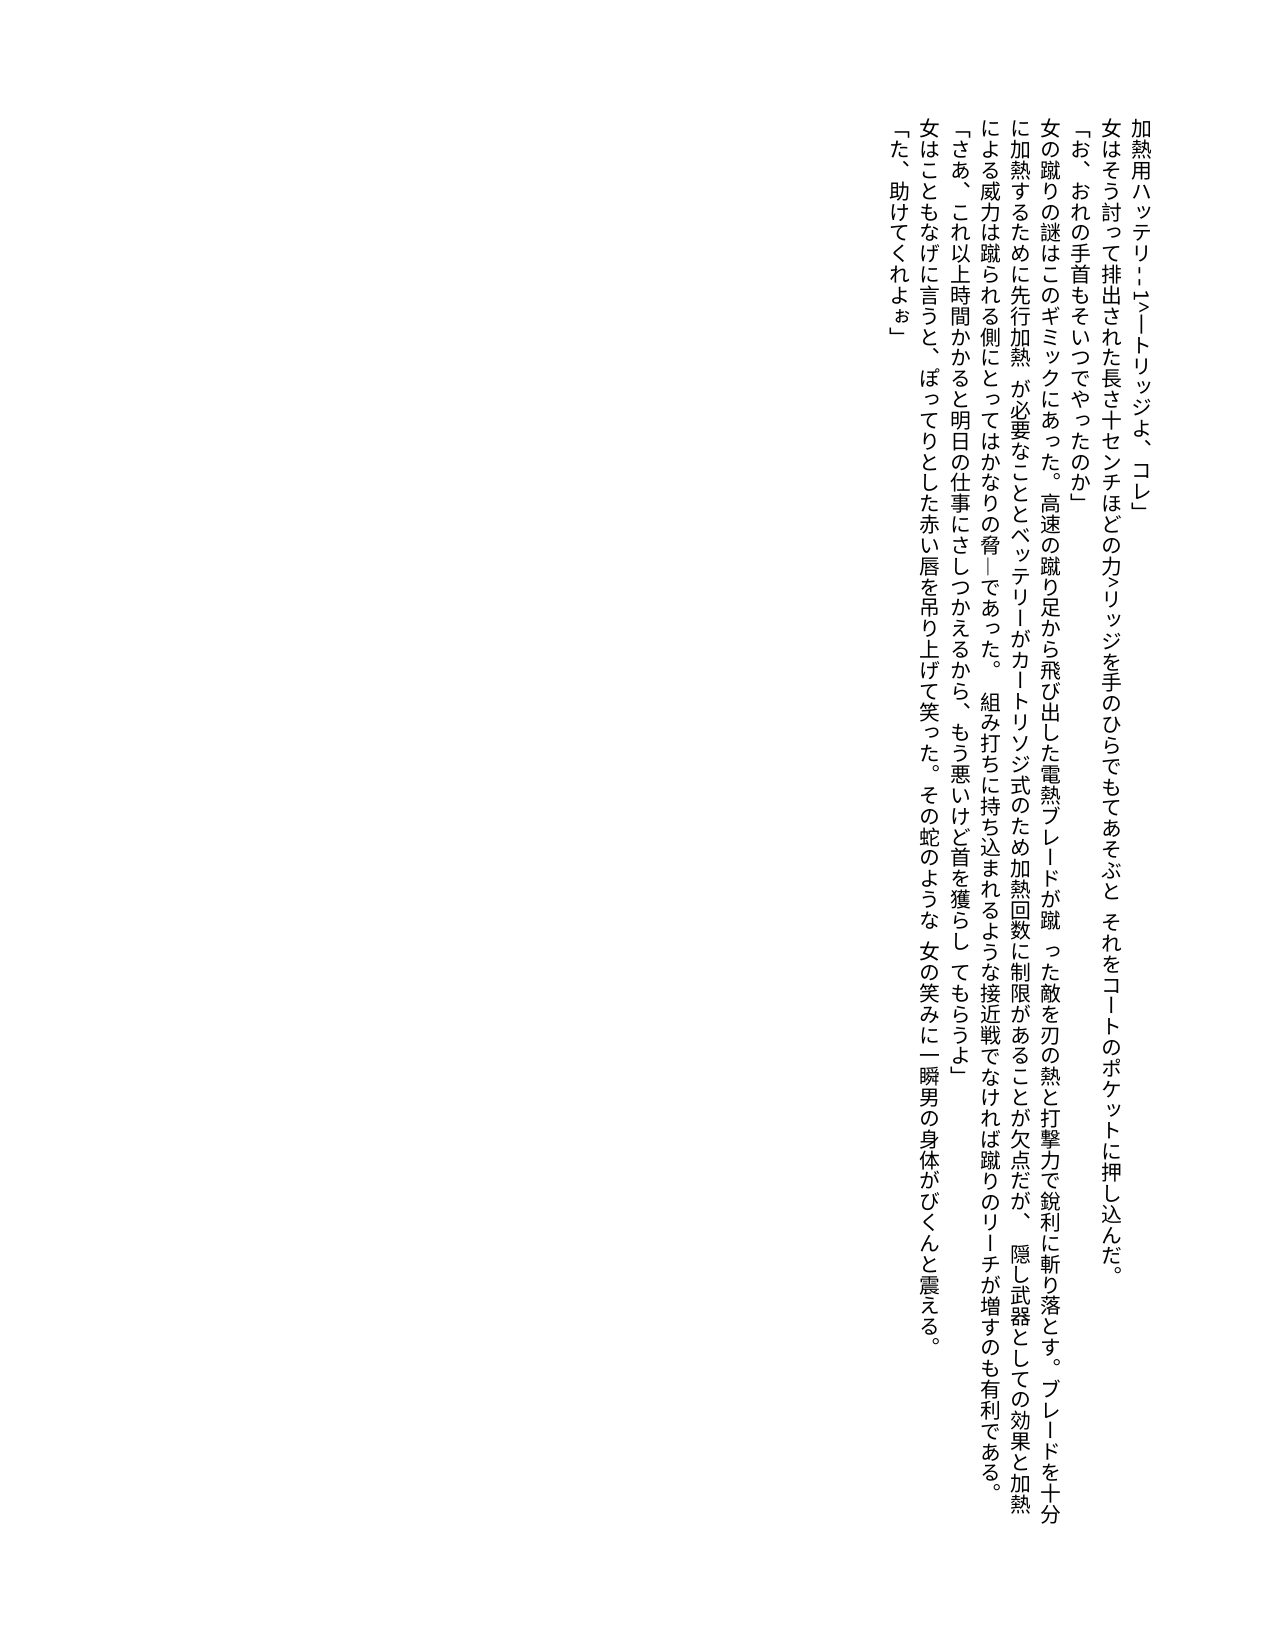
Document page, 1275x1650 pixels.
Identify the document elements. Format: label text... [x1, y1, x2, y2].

text 加熱用ハッテリ--1^丨トリッジよ、コレ」 [1127, 118, 1157, 1532]
text 「さあ、これ以上時間かかると明日の仕事にさしつかえるから、もう悪いけど首を獲らし てもらうよ」 [945, 118, 975, 1532]
text 女はこともなげに言うと、ぽってりとした赤い唇を吊り上げて笑った。その蛇のような 女の笑みに一瞬男の身体がびくんと震える。 [915, 118, 945, 1532]
text 女はそう討って排出された長さ十センチほどの力^リッジを手のひらでもてあそぶと それをコートのポケットに押し込んだ。 [1096, 118, 1127, 1532]
text 女の蹴りの謎はこのギミックにあった。高速の蹴り足から飛び出した電熱ブレードが蹴 った敵を刃の熱と打撃力で銳利に斬り落とす。ブレードを十分に加熱するために先行加熱 が必要なこととベッテリーがカートリソジ式のため加熱回数に制限があることが欠点だが、 隠し武器としての効果と加熱による威力は蹴られる側にとってはかなりの脅—であった。 組み打ちに持ち込まれるような接近戦でなければ蹴りのリーチが増すのも有利である。 [975, 118, 1066, 1532]
text 「た、助けてくれよぉ」 [885, 118, 915, 1532]
text 「お、おれの手首もそいつでやったのか」 [1066, 118, 1096, 1532]
